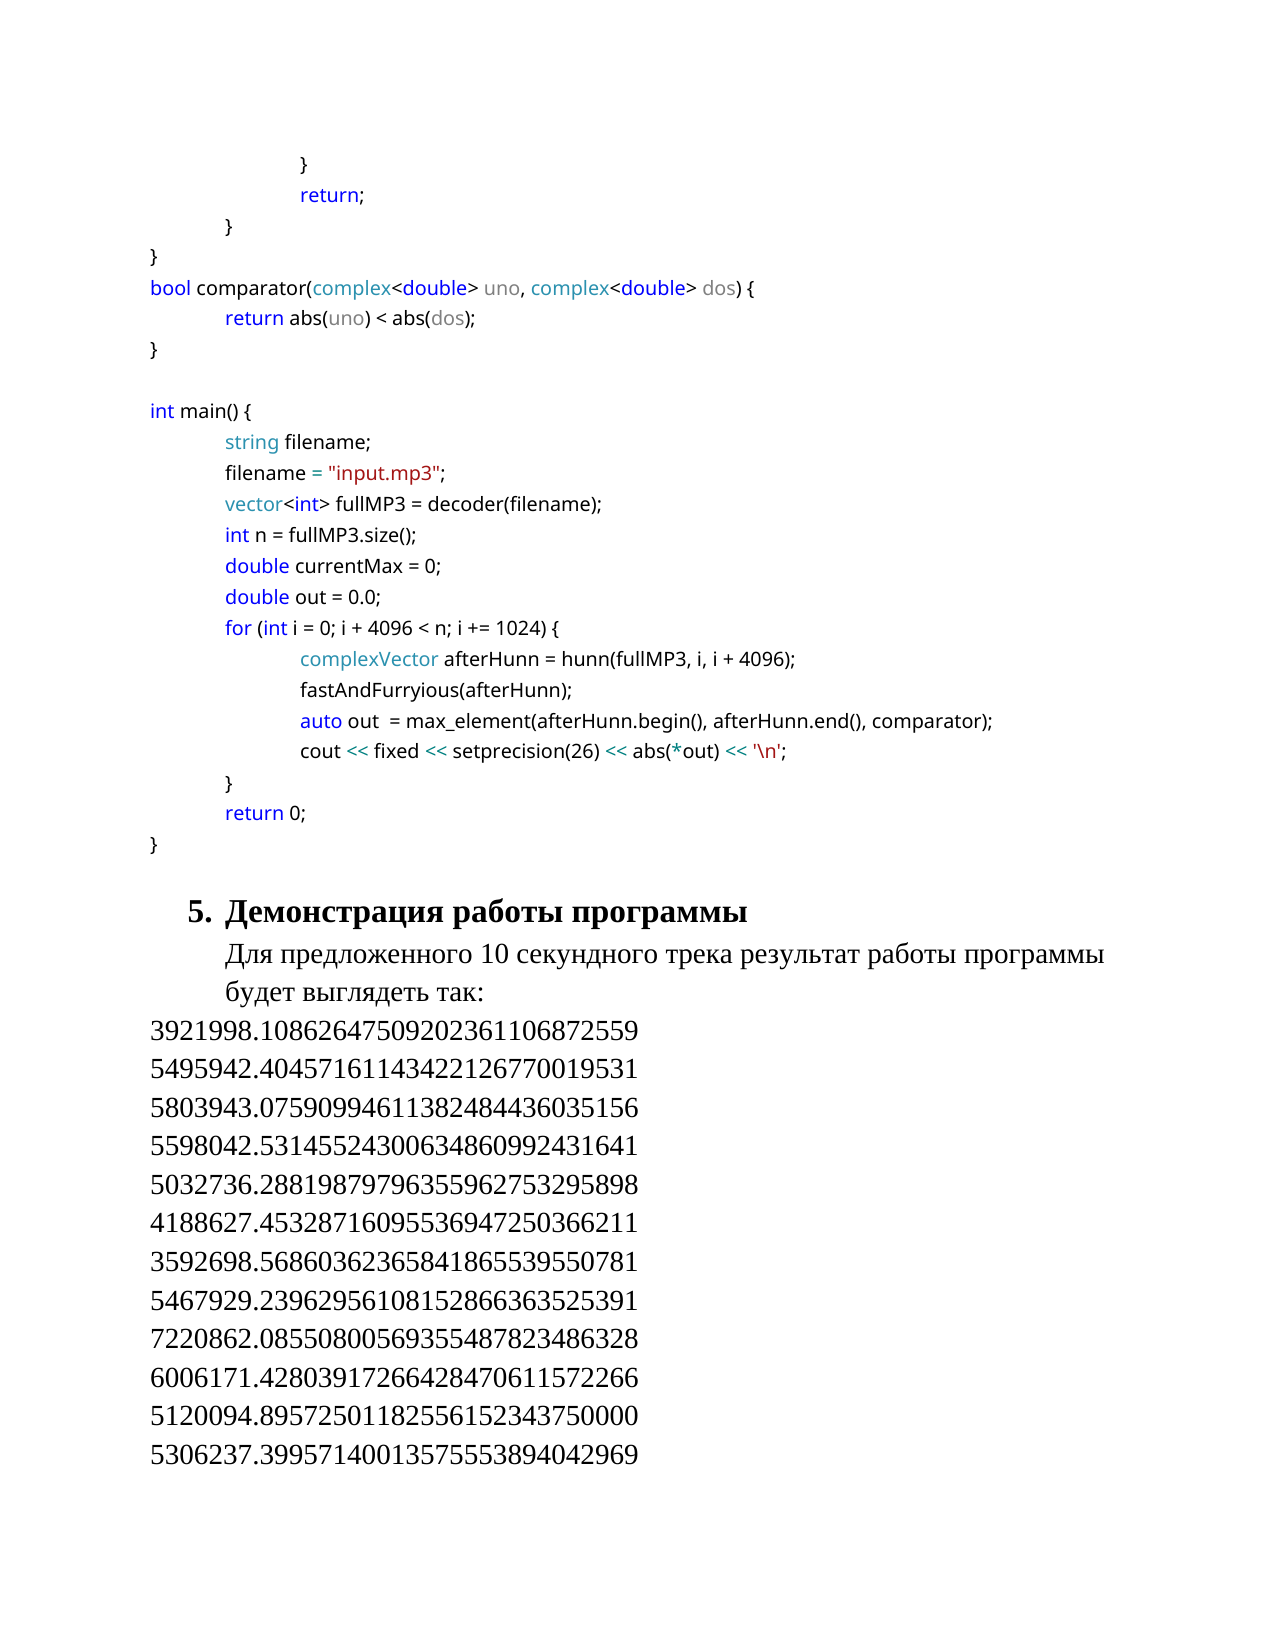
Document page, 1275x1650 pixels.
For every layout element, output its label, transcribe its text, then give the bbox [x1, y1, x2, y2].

text int main() { [150, 397, 1125, 424]
text 3592698.56860362365841865539550781 [150, 1244, 1125, 1278]
text 5598042.53145524300634860992431641 [150, 1128, 1125, 1162]
text for (int i = 0; i + 4096 < n; i += 1024) { [150, 614, 1125, 641]
text 5032736.28819879796355962753295898 [150, 1167, 1125, 1201]
text filename = "input.mp3"; [150, 459, 1125, 486]
text complexVector afterHunn = hunn(fullMP3, i, i + 4096); [150, 645, 1125, 672]
text } [150, 831, 1125, 858]
text vector<int> fullMP3 = decoder(filename); [150, 490, 1125, 517]
text 6006171.42803917266428470611572266 [150, 1360, 1125, 1393]
text cout << fixed << setprecision(26) << abs(*out) << '\n'; [150, 738, 1125, 765]
text return; [150, 181, 1125, 208]
text 5803943.07590994611382484436035156 [150, 1090, 1125, 1123]
text 4188627.45328716095536947250366211 [150, 1206, 1125, 1239]
text auto out = max_element(afterHunn.begin(), afterHunn.end(), comparator); [150, 707, 1125, 734]
text } [150, 150, 1125, 177]
list Демонстрация работы программы [187, 892, 1125, 930]
text return abs(uno) < abs(dos); [150, 305, 1125, 332]
text 5306237.39957140013575553894042969 [150, 1437, 1125, 1470]
text return 0; [150, 800, 1125, 827]
text double currentMax = 0; [150, 552, 1125, 579]
text } [150, 243, 1125, 270]
text fastAndFurryious(afterHunn); [150, 676, 1125, 703]
text 5120094.89572501182556152343750000 [150, 1398, 1125, 1432]
text } [150, 769, 1125, 796]
text 5467929.23962956108152866363525391 [150, 1283, 1125, 1316]
text string filename; [150, 428, 1125, 455]
text } [150, 336, 1125, 363]
text int n = fullMP3.size(); [150, 521, 1125, 548]
list Для предложенного 10 секундного трека результат работы программы будет выглядеть так: [187, 936, 1125, 1008]
text bool comparator(complex<double> uno, complex<double> dos) { [150, 274, 1125, 301]
text } [150, 212, 1125, 239]
text double out = 0.0; [150, 583, 1125, 610]
text 3921998.10862647509202361106872559 [150, 1013, 1125, 1046]
text 5495942.40457161143422126770019531 [150, 1051, 1125, 1085]
text 7220862.08550800569355487823486328 [150, 1321, 1125, 1355]
